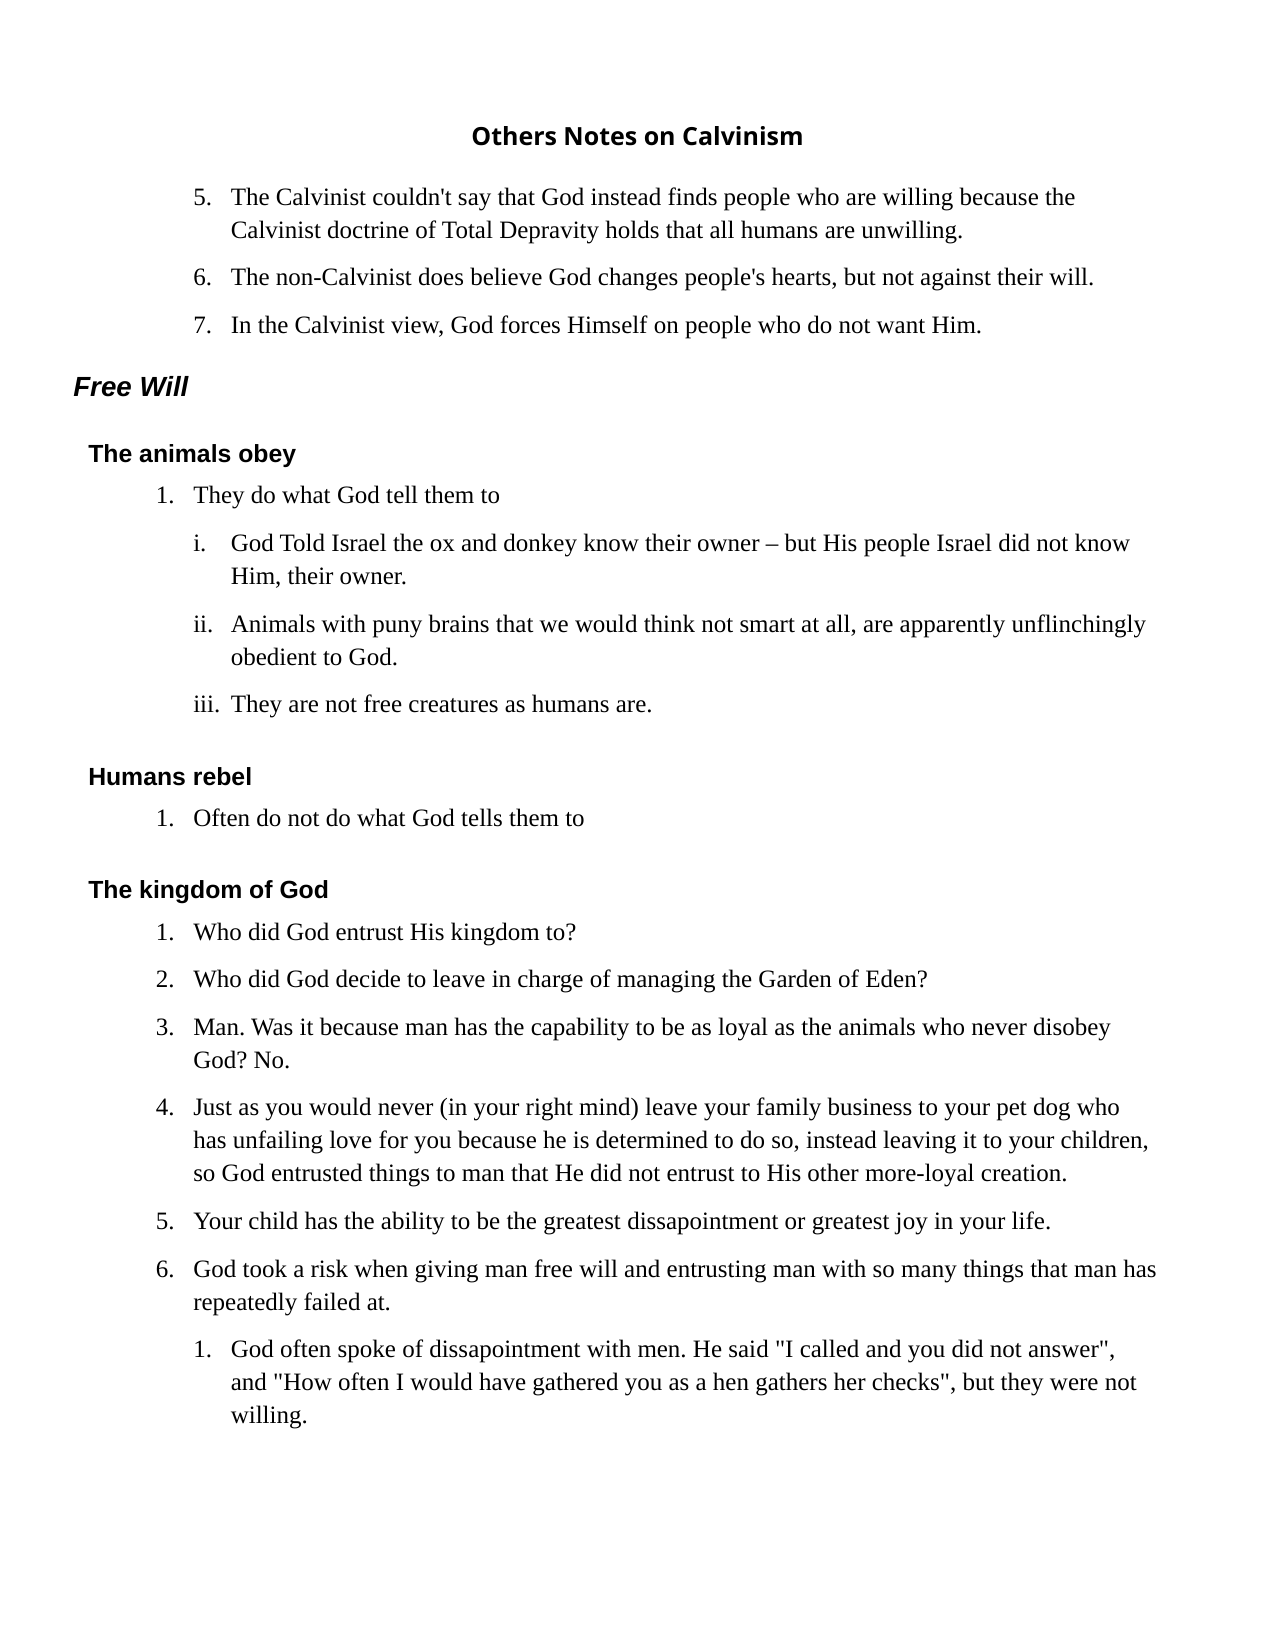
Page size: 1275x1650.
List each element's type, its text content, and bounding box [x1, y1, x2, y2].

list Animals with puny brains that we would think not smart at all, are apparently unflinchingly obedient to God. [193, 609, 1157, 670]
list The non-Calvinist does believe God changes people's hearts, but not against their will. [193, 262, 1157, 291]
subtitle Humans rebel [88, 762, 1157, 790]
list They do what God tell them to [156, 480, 1157, 509]
list God took a risk when giving man free will and entrusting man with so many things that man has repeatedly failed at. [156, 1254, 1157, 1315]
list Who did God entrust His kingdom to? [156, 917, 1157, 945]
list Often do not do what God tells them to [156, 803, 1157, 832]
list God often spoke of dissapointment with men. He said "I called and you did not answer", and "How often I would have gathered you as a hen gathers her checks", but they were not willing. [193, 1334, 1157, 1429]
list Just as you would never (in your right mind) leave your family business to your pet dog who has unfailing love for you because he is determined to do so, instead leaving it to your children, so God entrusted things to man that He did not entrust to His other more-loyal creation. [156, 1092, 1157, 1187]
list In the Calvinist view, God forces Himself on people who do not want Him. [193, 310, 1157, 339]
list The Calvinist couldn't say that God instead finds people who are willing because the Calvinist doctrine of Total Depravity holds that all humans are unwilling. [193, 182, 1157, 243]
list Your child has the ability to be the greatest dissapointment or greatest joy in your life. [156, 1206, 1157, 1235]
list God Told Israel the ox and donkey know their owner – but His people Israel did not know Him, their owner. [193, 528, 1157, 590]
list Man. Was it because man has the capability to be as loyal as the animals who never disobey God? No. [156, 1012, 1157, 1073]
subtitle The animals obey [88, 439, 1157, 468]
subtitle The kingdom of God [88, 876, 1157, 904]
subtitle Free Will [73, 370, 1157, 402]
list Who did God decide to leave in charge of managing the Garden of Eden? [156, 964, 1157, 993]
list They are not free creatures as humans are. [193, 689, 1157, 718]
